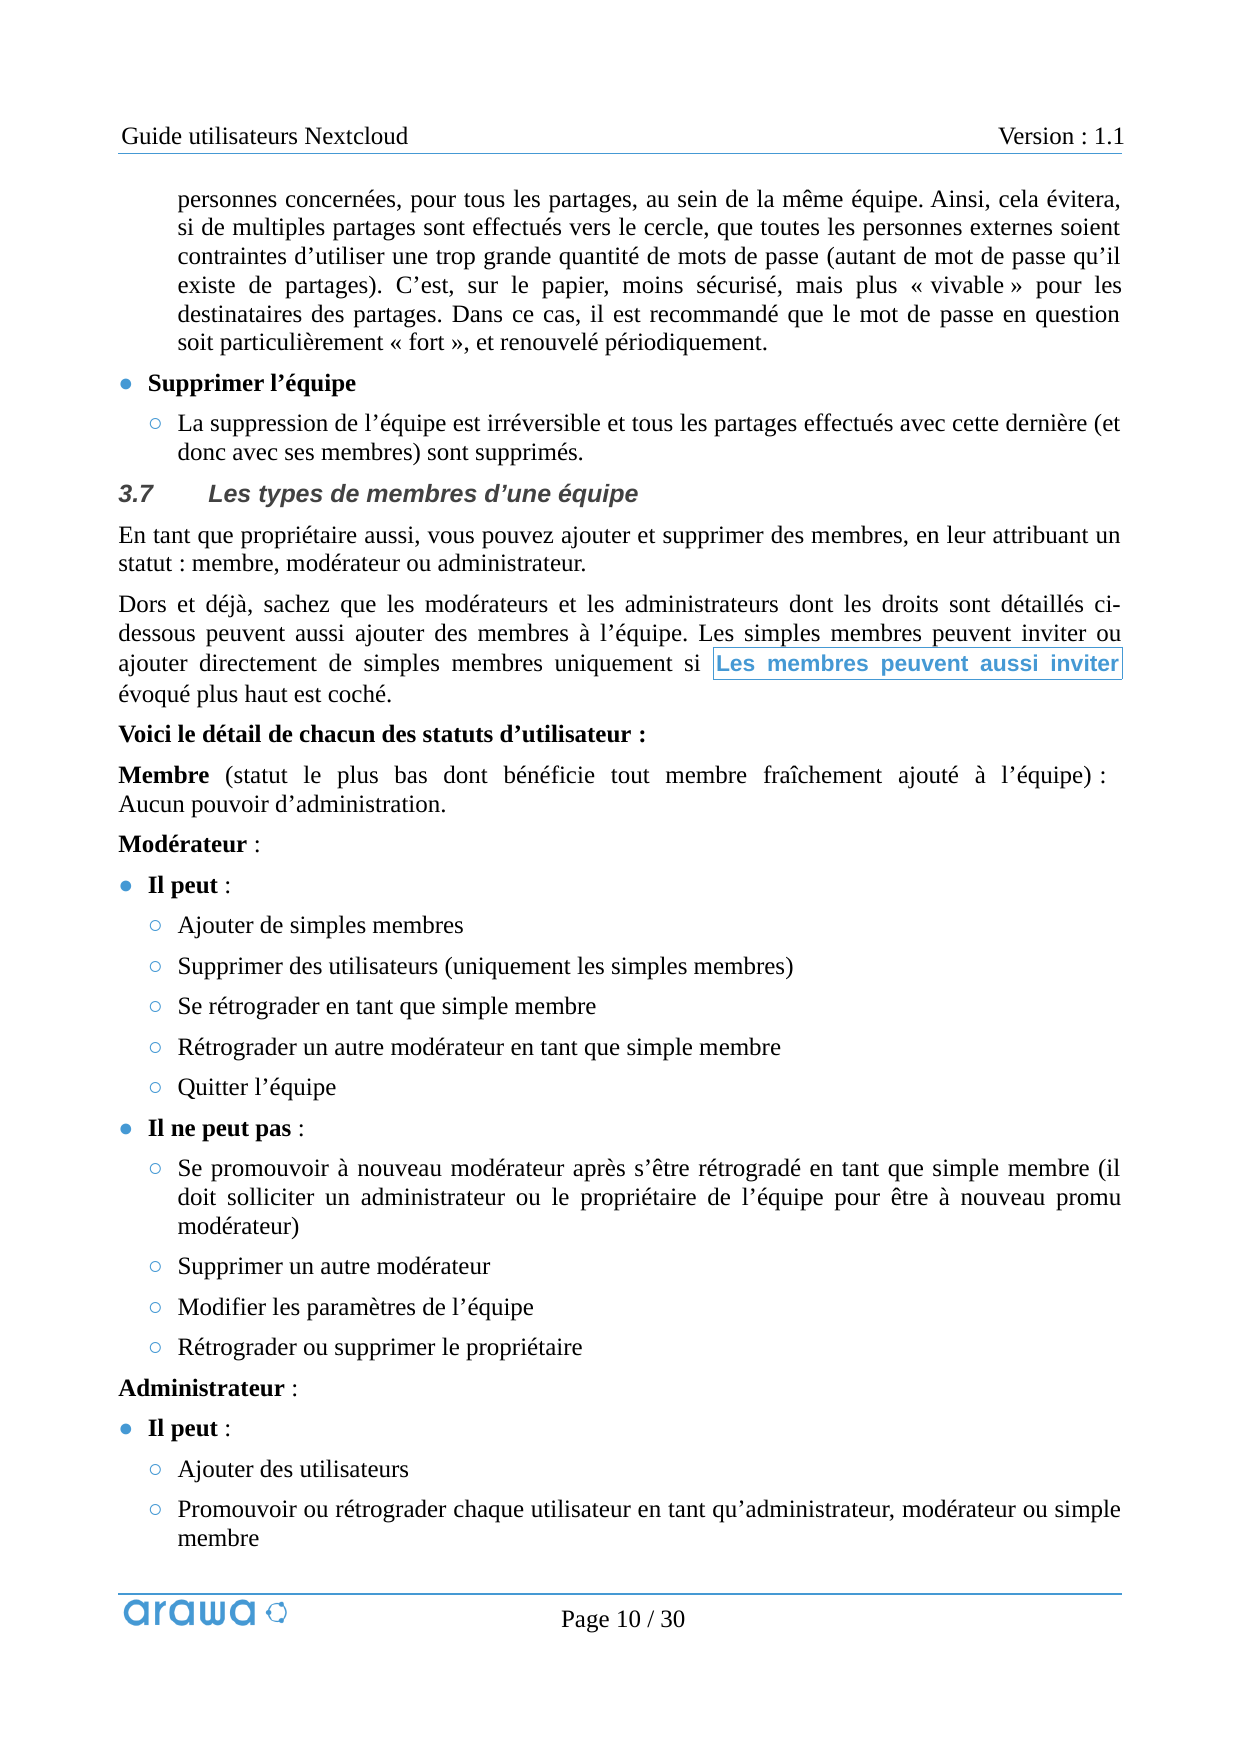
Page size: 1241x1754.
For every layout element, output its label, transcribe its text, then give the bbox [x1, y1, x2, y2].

list Il peut : [118, 1413, 1122, 1442]
text Membre (statut le plus bas dont bénéficie tout membre fraîchement ajouté à l’équipe) : Aucun pouvoir d’administration. [118, 760, 1122, 817]
subtitle Les types de membres d’une équipe [118, 478, 1122, 507]
list Il peut : [118, 870, 1122, 898]
text En tant que propriétaire aussi, vous pouvez ajouter et supprimer des membres, en leur attribuant un statut : membre, modérateur ou administrateur. [118, 520, 1122, 577]
list Supprimer des utilisateurs (uniquement les simples membres) [148, 951, 1122, 979]
list Se rétrograder en tant que simple membre [148, 991, 1122, 1020]
text Modérateur : [118, 829, 1122, 858]
list Modifier les paramètres de l’équipe [148, 1292, 1122, 1321]
text Voici le détail de chacun des statuts d’utilisateur : [118, 719, 1122, 748]
list Il ne peut pas : [118, 1113, 1122, 1142]
list Promouvoir ou rétrograder chaque utilisateur en tant qu’administrateur, modérateur ou simple membre [148, 1494, 1122, 1552]
list La suppression de l’équipe est irréversible et tous les partages effectués avec cette dernière (et donc avec ses membres) sont supprimés. [148, 408, 1122, 466]
list Rétrograder ou supprimer le propriétaire [148, 1332, 1122, 1361]
text Dors et déjà, sachez que les modérateurs et les administrateurs dont les droits sont détaillés ci-dessous peuvent aussi ajouter des membres à l’équipe. Les simples membres peuvent inviter ou ajouter directement de simples membres uniquement si Les membres peuvent aussi inviter évoqué plus haut est coché. [118, 589, 1122, 708]
picture [121, 1597, 290, 1628]
list Supprimer l’équipe [118, 368, 1122, 397]
list Supprimer un autre modérateur [148, 1251, 1122, 1280]
text Administrateur : [118, 1373, 1122, 1402]
list Ajouter des utilisateurs [148, 1454, 1122, 1483]
list Se promouvoir à nouveau modérateur après s’être rétrogradé en tant que simple membre (il doit solliciter un administrateur ou le propriétaire de l’équipe pour être à nouveau promu modérateur) [148, 1153, 1122, 1240]
list personnes concernées, pour tous les partages, au sein de la même équipe. Ainsi, cela évitera, si de multiples partages sont effectués vers le cercle, que toutes les personnes externes soient contraintes d’utiliser une trop grande quantité de mots de passe (autant de mot de passe qu’il existe de partages). C’est, sur le papier, moins sécurisé, mais plus « vivable » pour les destinataires des partages. Dans ce cas, il est recommandé que le mot de passe en question soit particulièrement « fort », et renouvelé périodiquement. [148, 184, 1122, 356]
list Rétrograder un autre modérateur en tant que simple membre [148, 1032, 1122, 1061]
list Ajouter de simples membres [148, 910, 1122, 939]
list Quitter l’équipe [148, 1072, 1122, 1101]
